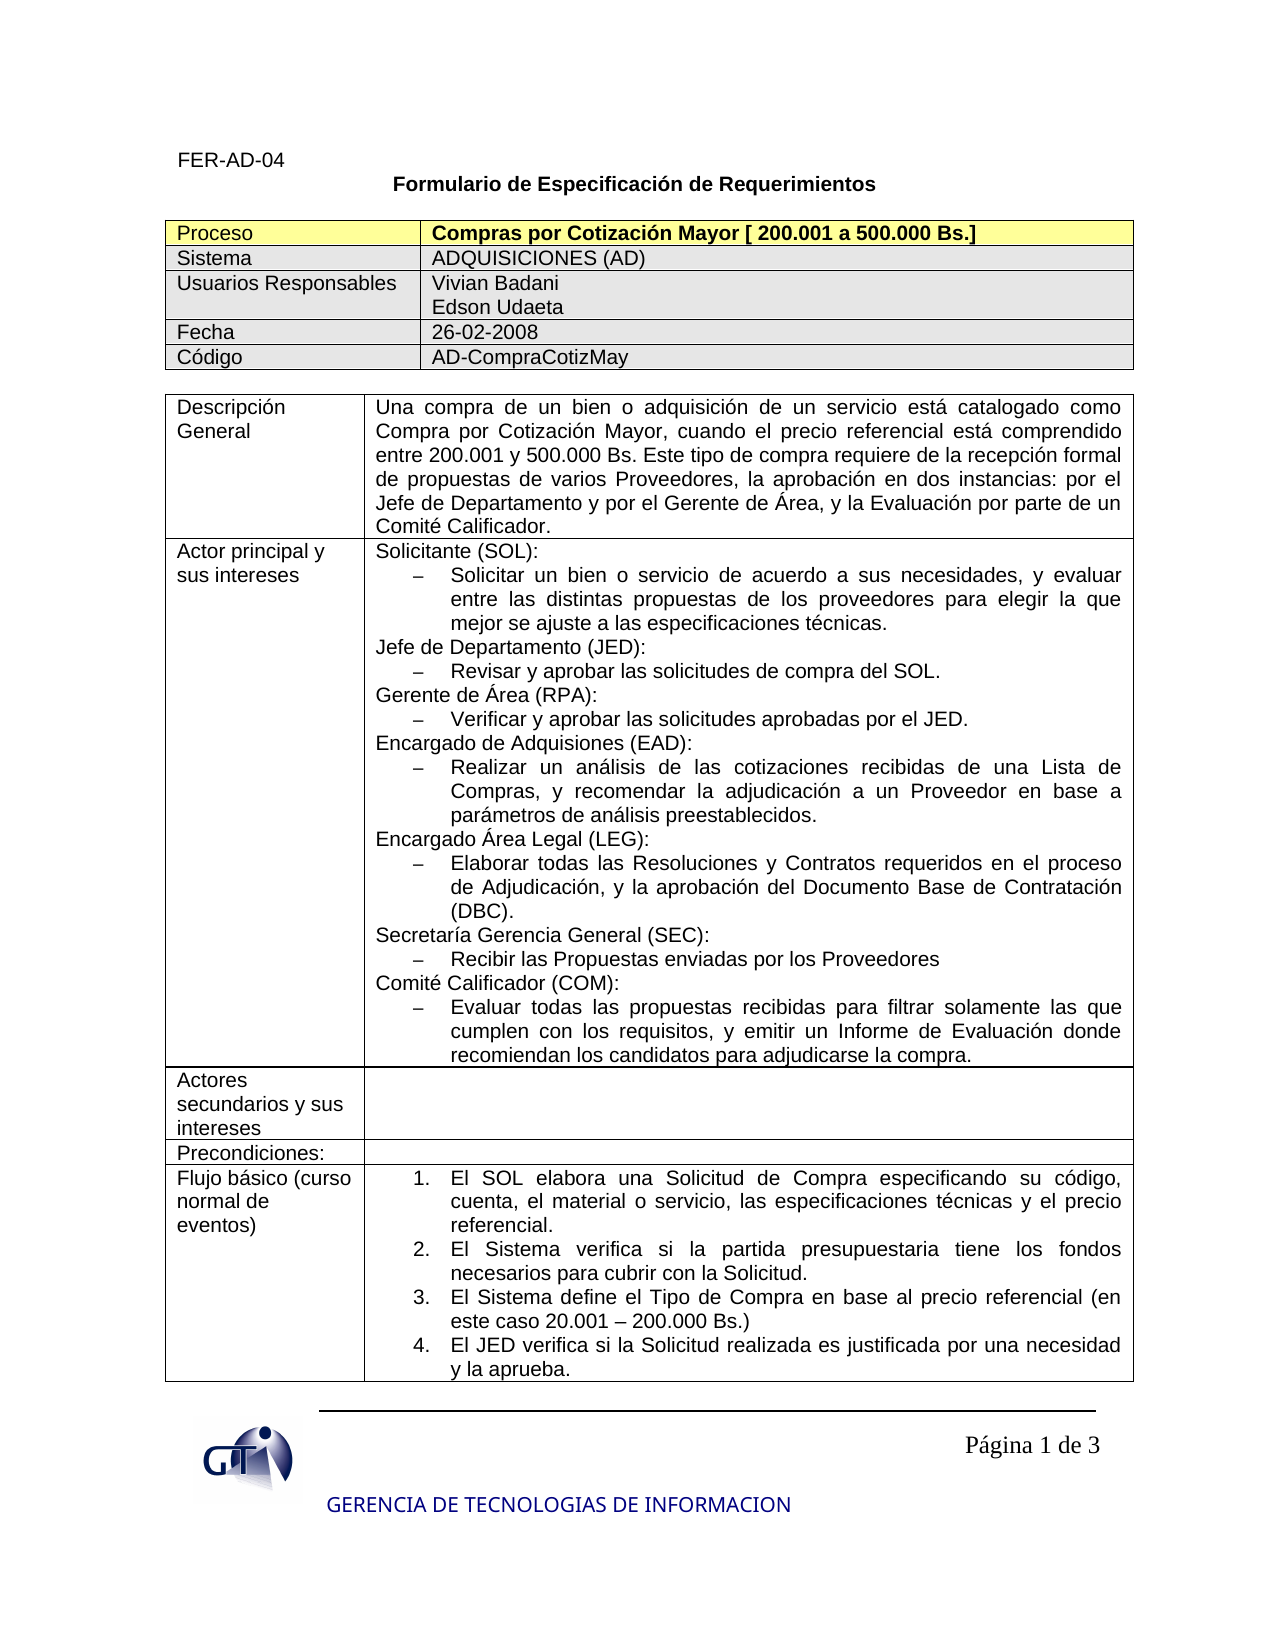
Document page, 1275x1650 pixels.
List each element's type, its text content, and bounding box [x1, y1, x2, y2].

table_cell Precondiciones: [166, 1140, 364, 1164]
text Formulario de Especificación de Requerimientos [177, 172, 1098, 196]
table_cell [365, 1140, 1133, 1164]
table_cell Actor principal y sus intereses [166, 539, 364, 1066]
table_cell 26-02-2008 [421, 320, 1133, 343]
picture [193, 1415, 303, 1504]
table_cell Usuarios Responsables [166, 271, 420, 318]
table_cell [365, 1068, 1133, 1139]
table_header Compras por Cotización Mayor [ 200.001 a 500.000 Bs.] [421, 221, 1133, 244]
table_cell Solicitante (SOL): Solicitar un bien o servicio de acuerdo a sus necesidades, y evaluar entre las distintas propuestas de los proveedores para elegir la que mejor se ajuste a las especificaciones técnicas. Jefe de Departamento (JED): Revisar y aprobar las solicitudes de compra del SOL. Gerente de Área (RPA): Verificar y aprobar las solicitudes aprobadas por el JED. Encargado de Adquisiones (EAD): Realizar un análisis de las cotizaciones recibidas de una Lista de Compras, y recomendar la adjudicación a un Proveedor en base a parámetros de análisis preestablecidos. Encargado Área Legal (LEG): Elaborar todas las Resoluciones y Contratos requeridos en el proceso de Adjudicación, y la aprobación del Documento Base de Contratación (DBC). Secretaría Gerencia General (SEC): Recibir las Propuestas enviadas por los Proveedores Comité Calificador (COM): Evaluar todas las propuestas recibidas para filtrar solamente las que cumplen con los requisitos, y emitir un Informe de Evaluación donde recomiendan los candidatos para adjudicarse la compra. [365, 539, 1133, 1066]
table_header Una compra de un bien o adquisición de un servicio está catalogado como Compra por Cotización Mayor, cuando el precio referencial está comprendido entre 200.001 y 500.000 Bs. Este tipo de compra requiere de la recepción formal de propuestas de varios Proveedores, la aprobación en dos instancias: por el Jefe de Departamento y por el Gerente de Área, y la Evaluación por parte de un Comité Calificador. [365, 395, 1133, 538]
table_cell Actores secundarios y sus intereses [166, 1068, 364, 1139]
table_cell Fecha [166, 320, 420, 343]
table_cell Flujo básico (curso normal de eventos) [166, 1165, 364, 1381]
table_cell Código [166, 345, 420, 368]
text FER-AD-04 [177, 148, 1098, 172]
table_header Descripción General [166, 395, 364, 538]
table_header Proceso [166, 221, 420, 244]
table_cell Sistema [166, 246, 420, 269]
table_cell El SOL elabora una Solicitud de Compra especificando su código, cuenta, el material o servicio, las especificaciones técnicas y el precio referencial. El Sistema verifica si la partida presupuestaria tiene los fondos necesarios para cubrir con la Solicitud. El Sistema define el Tipo de Compra en base al precio referencial (en este caso 20.001 – 200.000 Bs.) El JED verifica si la Solicitud realizada es justificada por una necesidad y la aprueba. El RPA hace una revisión de la Solicitud aprobada por el JED y valida tal aprobación. Además define los componentes del Comité Calificador, donde estarán el EAD, el SOL y posiblemente otros Funcionarios. El RPA solicita la Resolución de Autorización al LEG. El LEG elabora la Resolución de Autorización, y la entrega al EAD para que este viabilize el proceso de compra. El EAD con la Resolución de Aprobación elabora el Documento Base de Contratación (DBC) y realiza la solicitud de Cotizaciones a distintos Proveedores. El LEG revisa y aprueba el DBC realizado por el EAD. El Sistema genera las Invitaciones y Pliegos, y las envía a los proveedores por correo electrónico. El EAD hace la publicación de la Solicitud de Compra en el SICOES. El EAD elabora el cronograma de las actividades previa (consultas escritas, reunión de aclaración) obligatoriamente, y en función de estas actividades podría realizar algunas modificaciones en la Solicitud de Compra. El EAD recibe a todos los Proponentes para la Reunión Aclaratoria, y se solicita la Resolución de Aprobación del DBC por el RPA. La SEC recibe las propuestas escritas de los Proveedores, registrando la fecha y hora de recepción. El COM recibe las Propuestas, y en presencia de los Proponentes se elabora el Acta de Apertura las cuáles serán entregadas a cada uno de ellos. El COM registra las Propuestas en el sistema, y genera el Cuadro Comparativo para realizar la Evalución de Propuestas. El COM realiza modificaciones en la Solicitud si es que el Proveedor ofrece un material distinto al solicitado pero que cumple con las mismas especificaciones. En base a toda la Evalución, el COM elabora su informe de Evalución y Justificación que será entregado al RPA. El RPA en función del Informe del COM hace una solicitud de Resolución de Adjudicación o de Declaratoria Desierta al LEG. El LEG elabora la Resolución solicitada y la entrega al EAD. El EAD recibe la Resolución, y dependiendo de si es de Adjudicación o Declaratoria Desierta realiza las siguientes tareas: Resolución de Adjudicación: Elabora las Cartas de Adjudicación y Agradecimientos para entregar a los Proveedores. Evalúa si es necesario un Contrato o una Orden de Compra, si es necesario el Contrato lo solicita al LEG, sino elabora la Orden. Define el tipo de Entrega: por paquete, tramos, items o total. Elabora el Plan de Pagos en función del Contrato o de la Orden de Compra, en el cual se especificará si se hará la retención del 7% cada mes como garantía. Si el Proveedor solicita anticipo, solicita a Tesorería el pago del anticipo. El SOL recibe los material o servicio y da su Conformidad de Recepción, para que el sistema genera la Solicitud de Pago a Tesorería. Resolución de Declaratoria Desierta: En función de las necesidades, el EAD puede Cancelar la Compra o Lanzar la 2a convocatoria. En caso de Cancelación, el proceso se detiene ahí. En caso de Lanzar la 2a convocatoria, hay 3 casos: Propuestas exceden el Precio Referencial: en este caso el proceso vuelve al inicio para realizar modificaciones en la Soliciud de Compra, para tratar de bajar el precio. Sin embargo, si no se realizarán modificaciones en la Solicitud, el proceso volvería a la Resolución de Autorización de inicio del proceso de adjudicación. Proponentes no cumplen Especificaciones: en este caso el proceso vuelve al inicio para realizar modificaciones en la Soliciud de Compra, para cambiar las especificaciones técnicas. Sin embargo, si no se realizarán modificaciones en la Solicitud, el proceso volvería a la Resolución de Autorización de inicio del proceso de adjudicación. Inexistencia de Proponentes: el proceso vuelve a la Resolución de Autorización de inicio del proceso de adjudicación. [365, 1165, 1133, 1381]
table_cell ADQUISICIONES (AD) [421, 246, 1133, 269]
table_cell Vivian Badani Edson Udaeta [421, 271, 1133, 318]
table_cell AD-CompraCotizMay [421, 345, 1133, 368]
